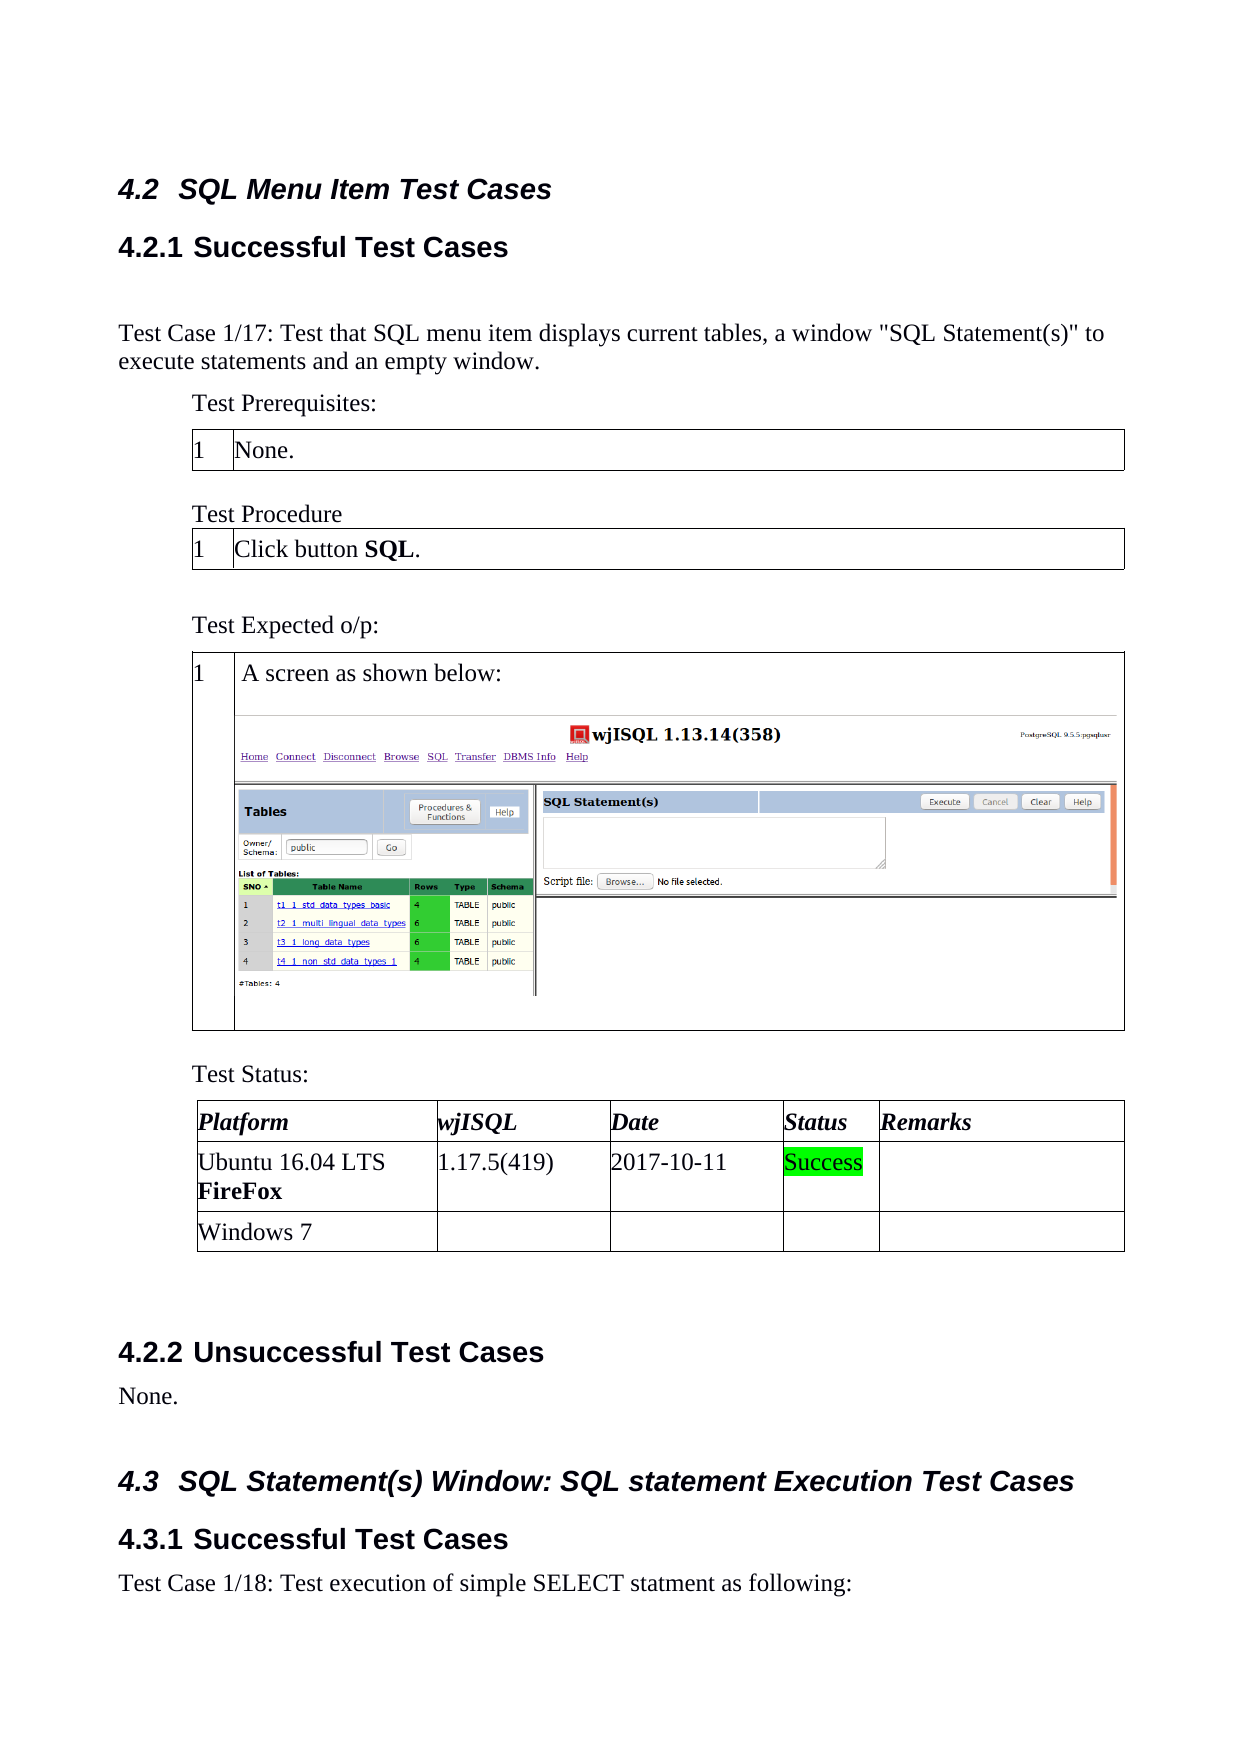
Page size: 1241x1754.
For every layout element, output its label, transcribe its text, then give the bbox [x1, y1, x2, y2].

table_cell [880, 1142, 1124, 1211]
subtitle Successful Test Cases [118, 1522, 1122, 1556]
table_header 1 [193, 529, 233, 568]
table_header 1 [193, 653, 234, 1030]
subtitle SQL Statement(s) Window: SQL statement Execution Test Cases [118, 1464, 1122, 1497]
text Test Procedure [118, 499, 1122, 528]
table_cell [880, 1212, 1124, 1251]
text Test Case 1/17: Test that SQL menu item displays current tables, a window "SQL Statement(s)" to execute statements and an empty window. [118, 318, 1122, 375]
table_cell [784, 1212, 879, 1251]
table_header A screen as shown below: [235, 653, 1124, 1030]
text None. [118, 1381, 1122, 1410]
subtitle Unsuccessful Test Cases [118, 1335, 1122, 1369]
table_cell 1.17.5(419) [438, 1142, 610, 1211]
table_cell Success [784, 1142, 879, 1211]
text Test Case 1/18: Test execution of simple SELECT statment as following: [118, 1568, 1122, 1597]
text Test Prerequisites: [118, 388, 1122, 416]
subtitle SQL Menu Item Test Cases [118, 172, 1122, 205]
text Test Status: [118, 1059, 1122, 1088]
table_header Status [784, 1101, 879, 1141]
table_header Click button SQL. [234, 529, 1124, 568]
subtitle Successful Test Cases [118, 230, 1122, 264]
table_cell [438, 1212, 610, 1251]
picture [234, 715, 1117, 996]
table_cell Windows 7 [198, 1212, 437, 1251]
table_header Remarks [880, 1101, 1124, 1141]
table_cell [611, 1212, 783, 1251]
table_header 1 [193, 430, 233, 470]
table_header Platform [198, 1101, 437, 1141]
text Test Expected o/p: [118, 610, 1122, 639]
table_header wjISQL [438, 1101, 610, 1141]
table_cell 2017-10-11 [611, 1142, 783, 1211]
table_header None. [234, 430, 1124, 470]
table_header Date [611, 1101, 783, 1141]
table_cell Ubuntu 16.04 LTS FireFox [198, 1142, 437, 1211]
